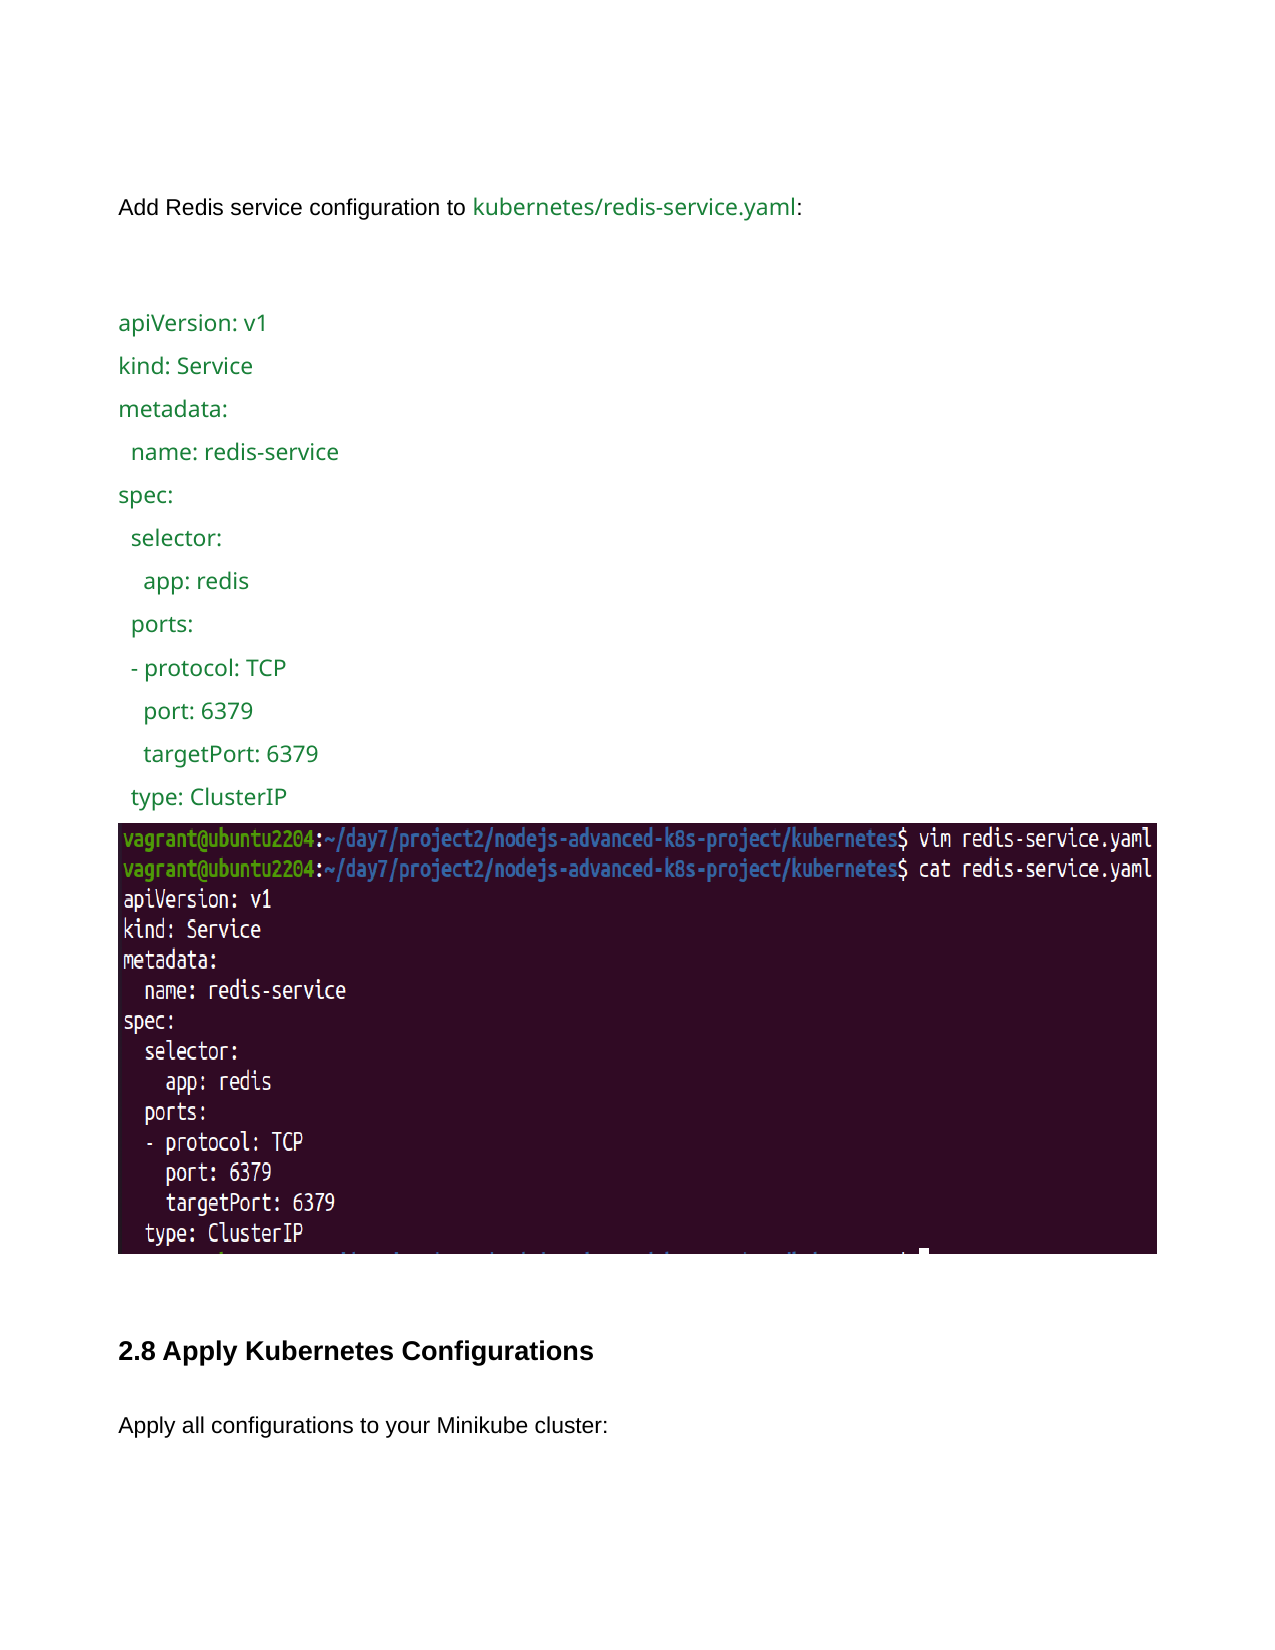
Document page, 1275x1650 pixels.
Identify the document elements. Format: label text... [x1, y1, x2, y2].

text ports: [118, 608, 1157, 639]
subtitle 2.8 Apply Kubernetes Configurations [118, 1335, 1157, 1366]
text - protocol: TCP [118, 651, 1157, 683]
text app: redis [118, 565, 1157, 596]
text name: redis-service [118, 436, 1157, 467]
text port: 6379 [118, 694, 1157, 726]
text apiVersion: v1 [118, 306, 1157, 338]
picture [118, 823, 1157, 1254]
text Add Redis service configuration to kubernetes/redis-service.yaml: [118, 191, 1157, 222]
text Apply all configurations to your Minikube cluster: [118, 1412, 1157, 1438]
text targetPort: 6379 [118, 738, 1157, 769]
text selector: [118, 522, 1157, 553]
text kind: Service [118, 349, 1157, 381]
text spec: [118, 479, 1157, 510]
text type: ClusterIP [118, 781, 1157, 812]
text metadata: [118, 393, 1157, 424]
